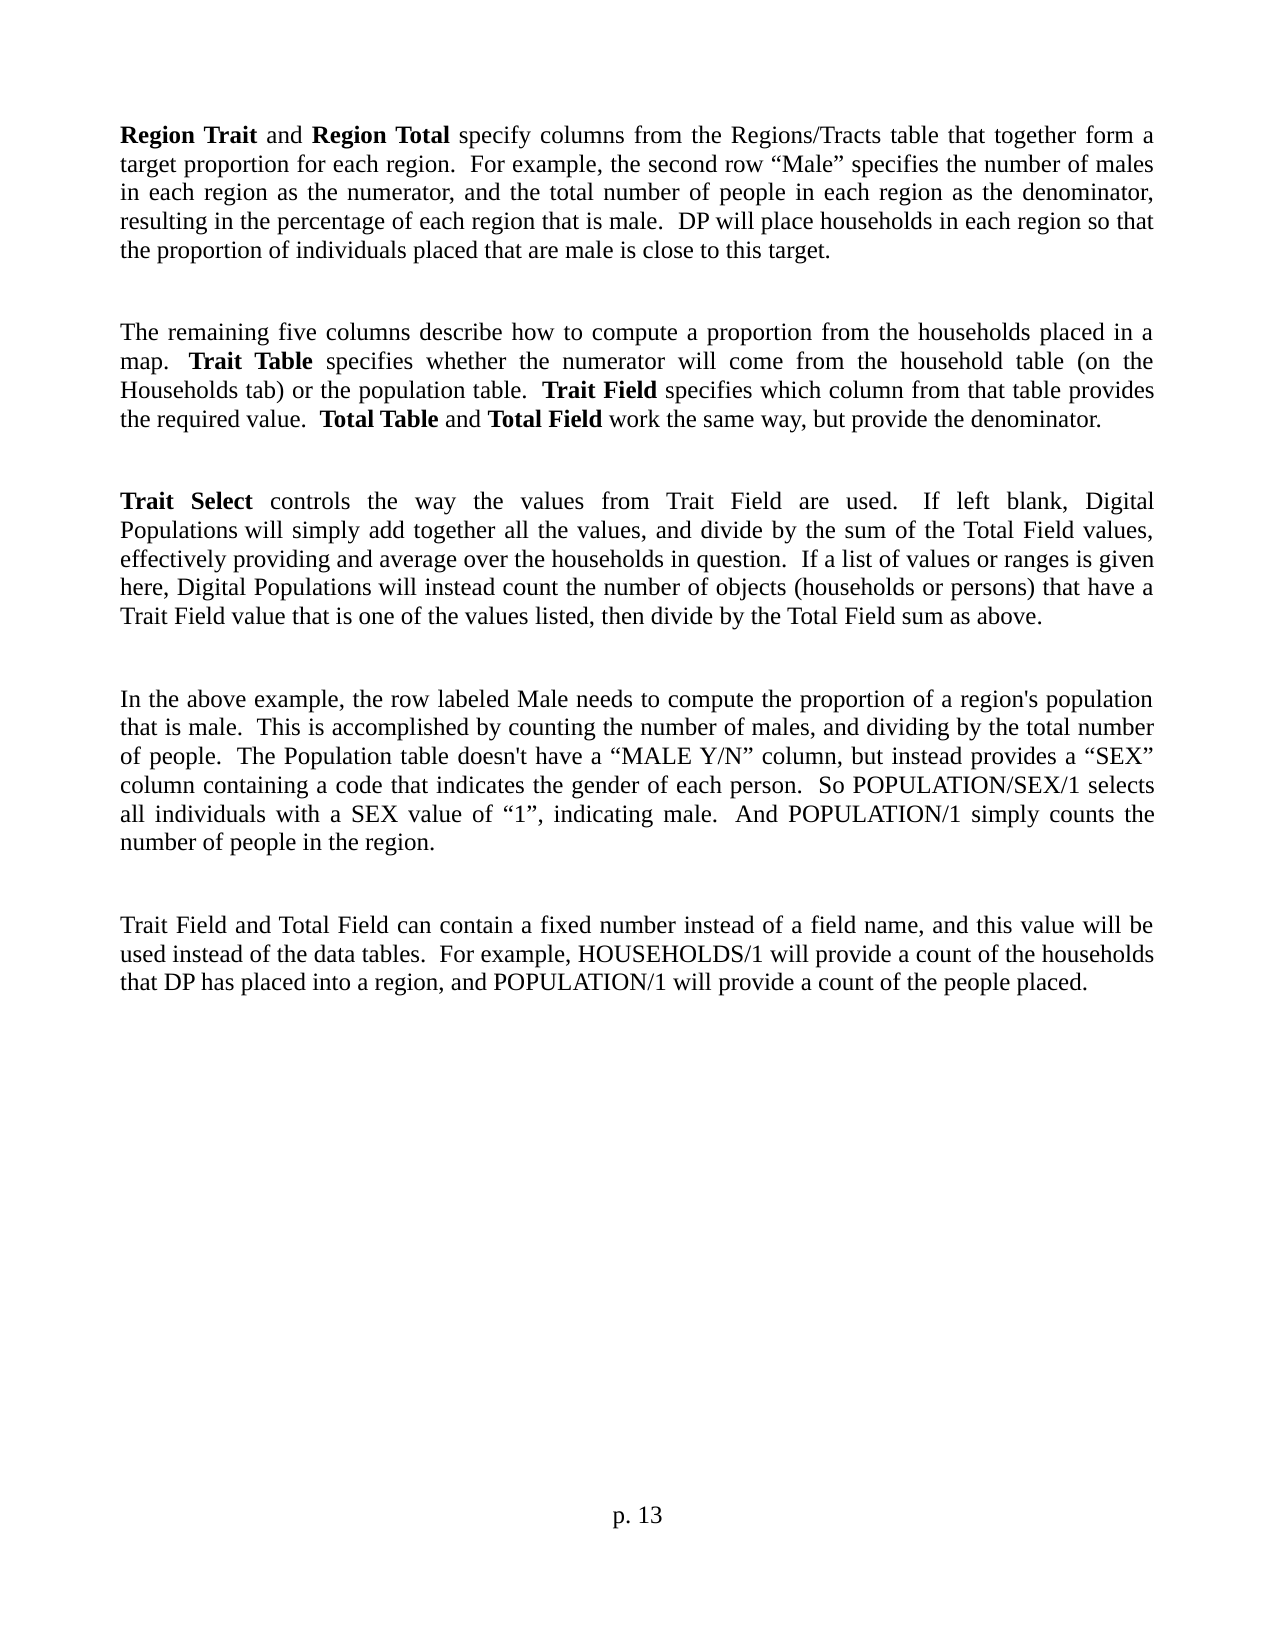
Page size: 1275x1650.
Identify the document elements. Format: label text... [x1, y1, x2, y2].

text Trait Field and Total Field can contain a fixed number instead of a field name, and this value will be used instead of the data tables. For example, HOUSEHOLDS/1 will provide a count of the households that DP has placed into a region, and POPULATION/1 will provide a count of the people placed. [120, 910, 1155, 996]
text Trait Select controls the way the values from Trait Field are used. If left blank, Digital Populations will simply add together all the values, and divide by the sum of the Total Field values, effectively providing and average over the households in question. If a list of values or ranges is given here, Digital Populations will instead count the number of objects (households or persons) that have a Trait Field value that is one of the values listed, then divide by the Total Field sum as above. [120, 486, 1155, 630]
text The remaining five columns describe how to compute a proportion from the households placed in a map. Trait Table specifies whether the numerator will come from the household table (on the Households tab) or the population table. Trait Field specifies which column from that table provides the required value. Total Table and Total Field work the same way, but provide the denominator. [120, 317, 1155, 432]
text Region Trait and Region Total specify columns from the Regions/Tracts table that together form a target proportion for each region. For example, the second row “Male” specifies the number of males in each region as the numerator, and the total number of people in each region as the denominator, resulting in the percentage of each region that is male. DP will place households in each region so that the proportion of individuals placed that are male is close to this target. [120, 120, 1155, 264]
text In the above example, the row labeled Male needs to compute the proportion of a region's population that is male. This is accomplished by counting the number of males, and dividing by the total number of people. The Population table doesn't have a “MALE Y/N” column, but instead provides a “SEX” column containing a code that indicates the gender of each person. So POPULATION/SEX/1 selects all individuals with a SEX value of “1”, indicating male. And POPULATION/1 simply counts the number of people in the region. [120, 684, 1155, 856]
